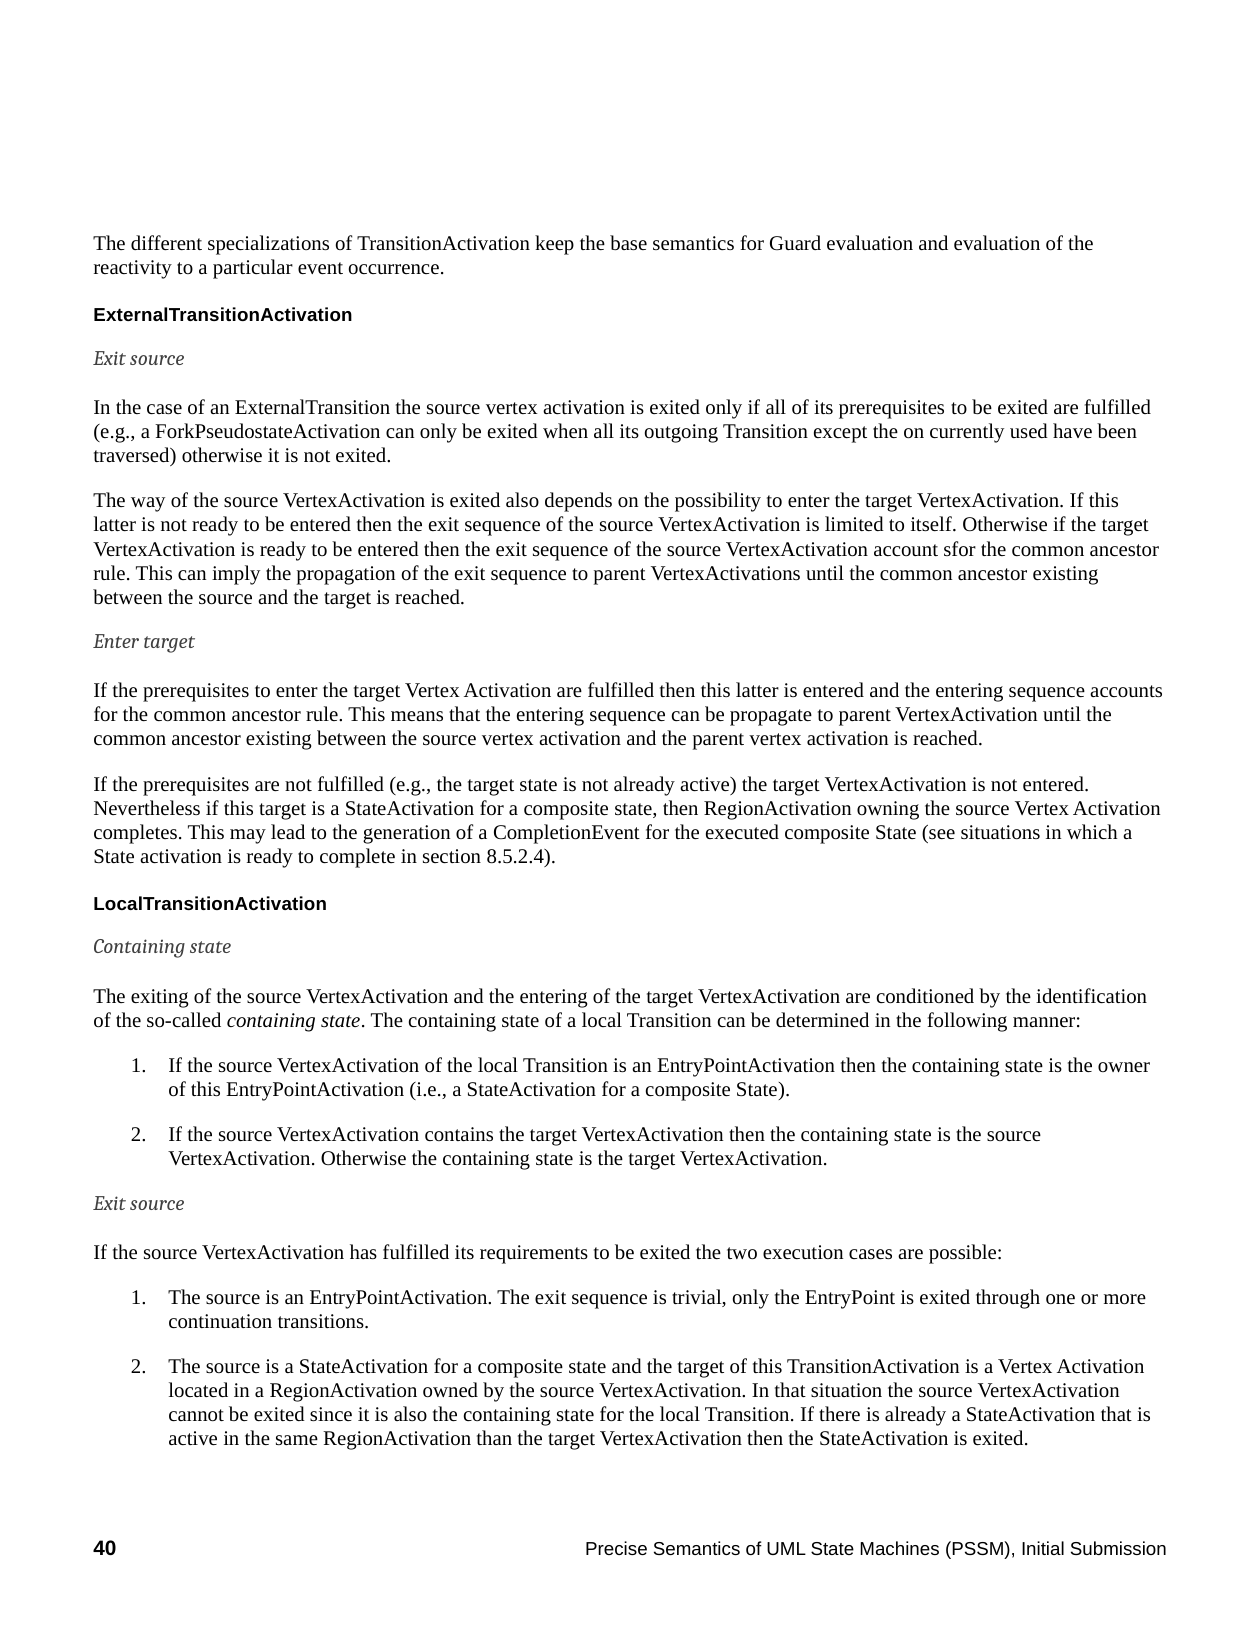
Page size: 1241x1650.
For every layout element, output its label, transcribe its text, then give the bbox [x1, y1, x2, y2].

subtitle Exit source [93, 347, 1164, 371]
subtitle Containing state [93, 935, 1164, 959]
text If the source VertexActivation has fulfilled its requirements to be exited the two execution cases are possible: [93, 1240, 1164, 1264]
subtitle Enter target [93, 630, 1164, 654]
text The different specializations of TransitionActivation keep the base semantics for Guard evaluation and evaluation of the reactivity to a particular event occurrence. [93, 231, 1164, 279]
text The exiting of the source VertexActivation and the entering of the target VertexActivation are conditioned by the identification of the so-called containing state. The containing state of a local Transition can be determined in the following manner: [93, 984, 1164, 1032]
text In the case of an ExternalTransition the source vertex activation is exited only if all of its prerequisites to be exited are fulfilled (e.g., a ForkPseudostateActivation can only be exited when all its outgoing Transition except the on currently used have been traversed) otherwise it is not exited. [93, 395, 1164, 467]
text If the prerequisites to enter the target Vertex Activation are fulfilled then this latter is entered and the entering sequence accounts for the common ancestor rule. This means that the entering sequence can be propagate to parent VertexActivation until the common ancestor existing between the source vertex activation and the parent vertex activation is reached. [93, 678, 1164, 750]
text If the prerequisites are not fulfilled (e.g., the target state is not already active) the target VertexActivation is not entered. Nevertheless if this target is a StateActivation for a composite state, then RegionActivation owning the source Vertex Activation completes. This may lead to the generation of a CompletionEvent for the executed composite State (see situations in which a State activation is ready to complete in section 8.5.2.4). [93, 771, 1164, 868]
list The source is an EntryPointActivation. The exit sequence is trivial, only the EntryPoint is exited through one or more continuation transitions. [131, 1285, 1164, 1333]
text The way of the source VertexActivation is exited also depends on the possibility to enter the target VertexActivation. If this latter is not ready to be entered then the exit sequence of the source VertexActivation is limited to itself. Otherwise if the target VertexActivation is ready to be entered then the exit sequence of the source VertexActivation account sfor the common ancestor rule. This can imply the propagation of the exit sequence to parent VertexActivations until the common ancestor existing between the source and the target is reached. [93, 488, 1164, 609]
subtitle LocalTransitionActivation [93, 893, 1164, 914]
list The source is a StateActivation for a composite state and the target of this TransitionActivation is a Vertex Activation located in a RegionActivation owned by the source VertexActivation. In that situation the source VertexActivation cannot be exited since it is also the containing state for the local Transition. If there is already a StateActivation that is active in the same RegionActivation than the target VertexActivation then the StateActivation is exited. [131, 1354, 1164, 1450]
subtitle Exit source [93, 1191, 1164, 1215]
subtitle ExternalTransitionActivation [93, 304, 1164, 326]
list If the source VertexActivation of the local Transition is an EntryPointActivation then the containing state is the owner of this EntryPointActivation (i.e., a StateActivation for a composite State). [131, 1053, 1164, 1101]
list If the source VertexActivation contains the target VertexActivation then the containing state is the source VertexActivation. Otherwise the containing state is the target VertexActivation. [131, 1122, 1164, 1170]
